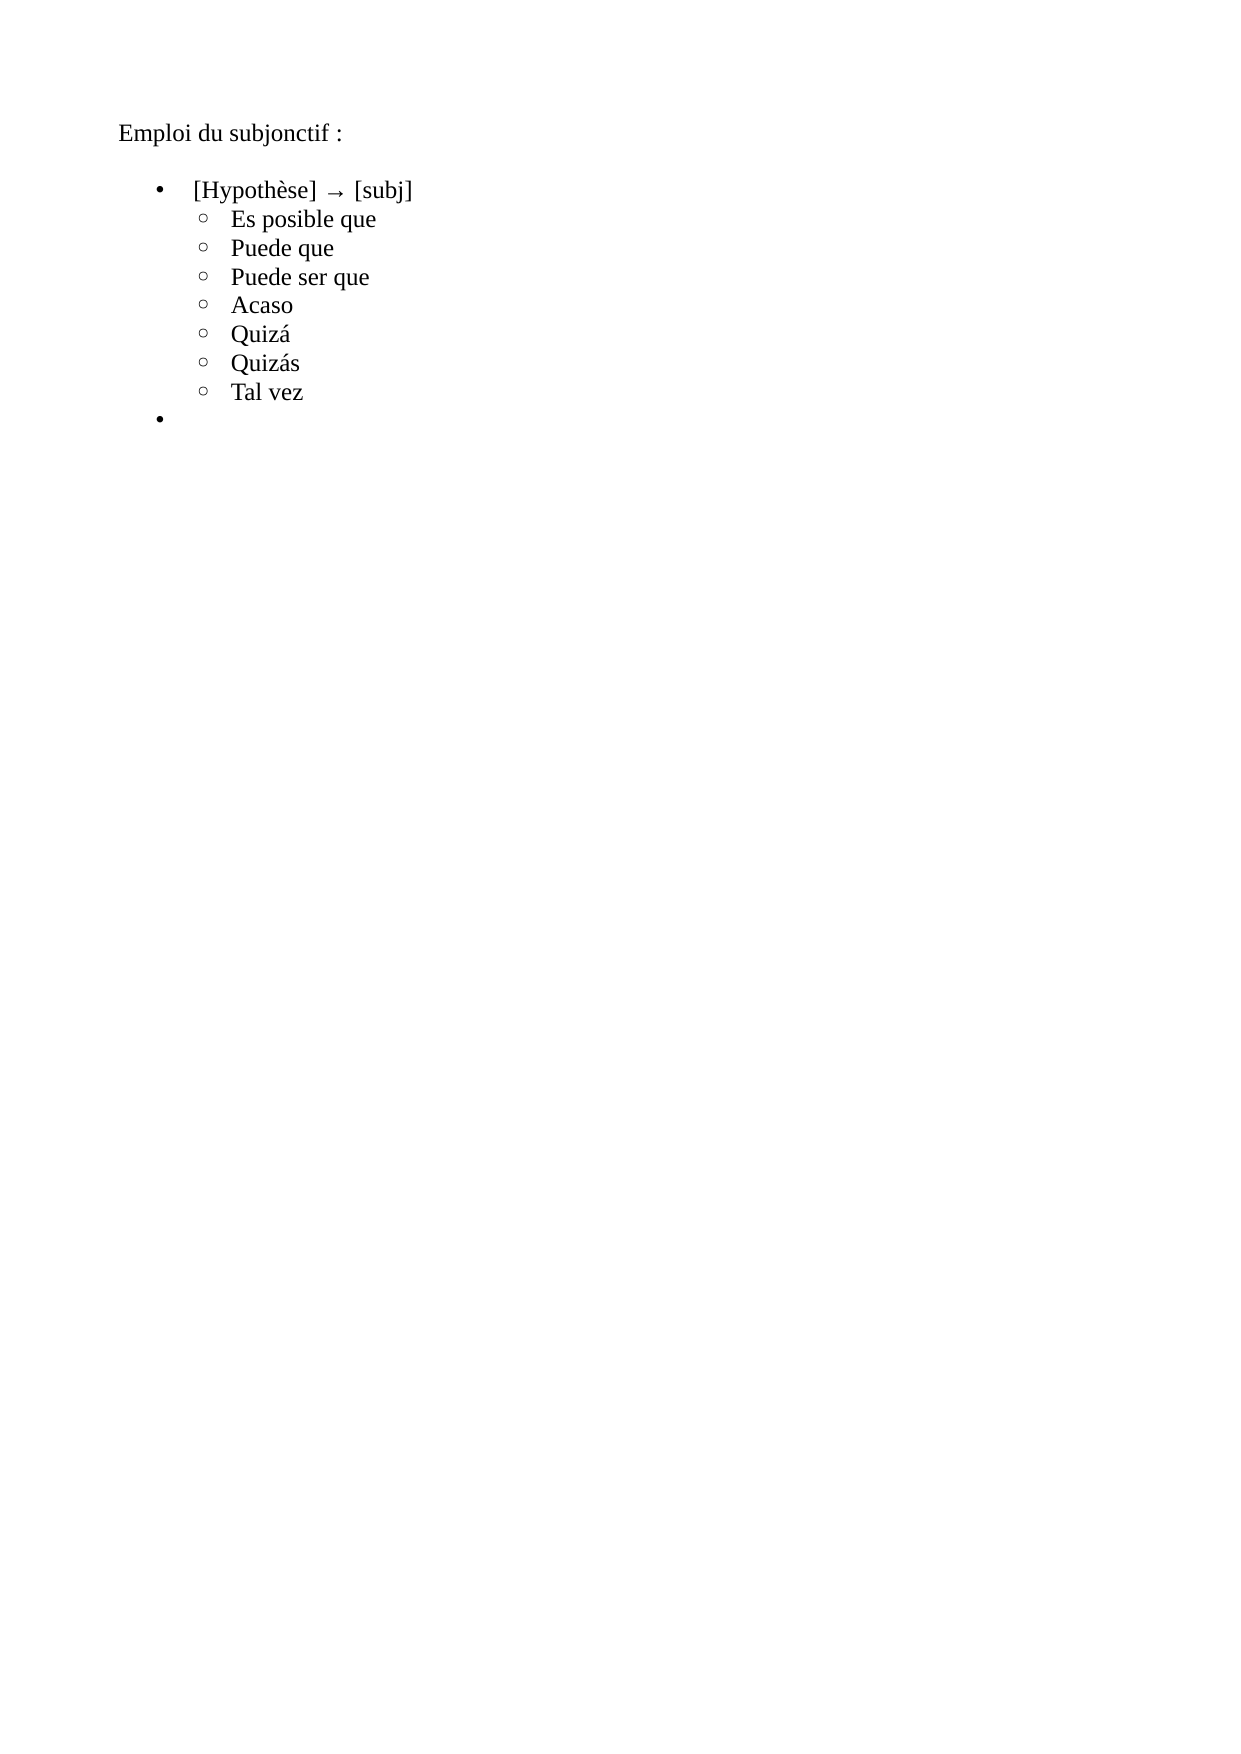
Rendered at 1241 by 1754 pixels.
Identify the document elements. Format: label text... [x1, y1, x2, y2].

text Emploi du subjonctif : [118, 118, 1122, 147]
list Tal vez [193, 377, 1122, 406]
list Quizás [193, 348, 1122, 377]
list Puede que [193, 233, 1122, 262]
list Acaso [193, 291, 1122, 319]
list [Hypothèse] → [subj] [156, 176, 1122, 204]
list Quizá [193, 319, 1122, 348]
list Es posible que [193, 204, 1122, 233]
list Puede ser que [193, 262, 1122, 291]
